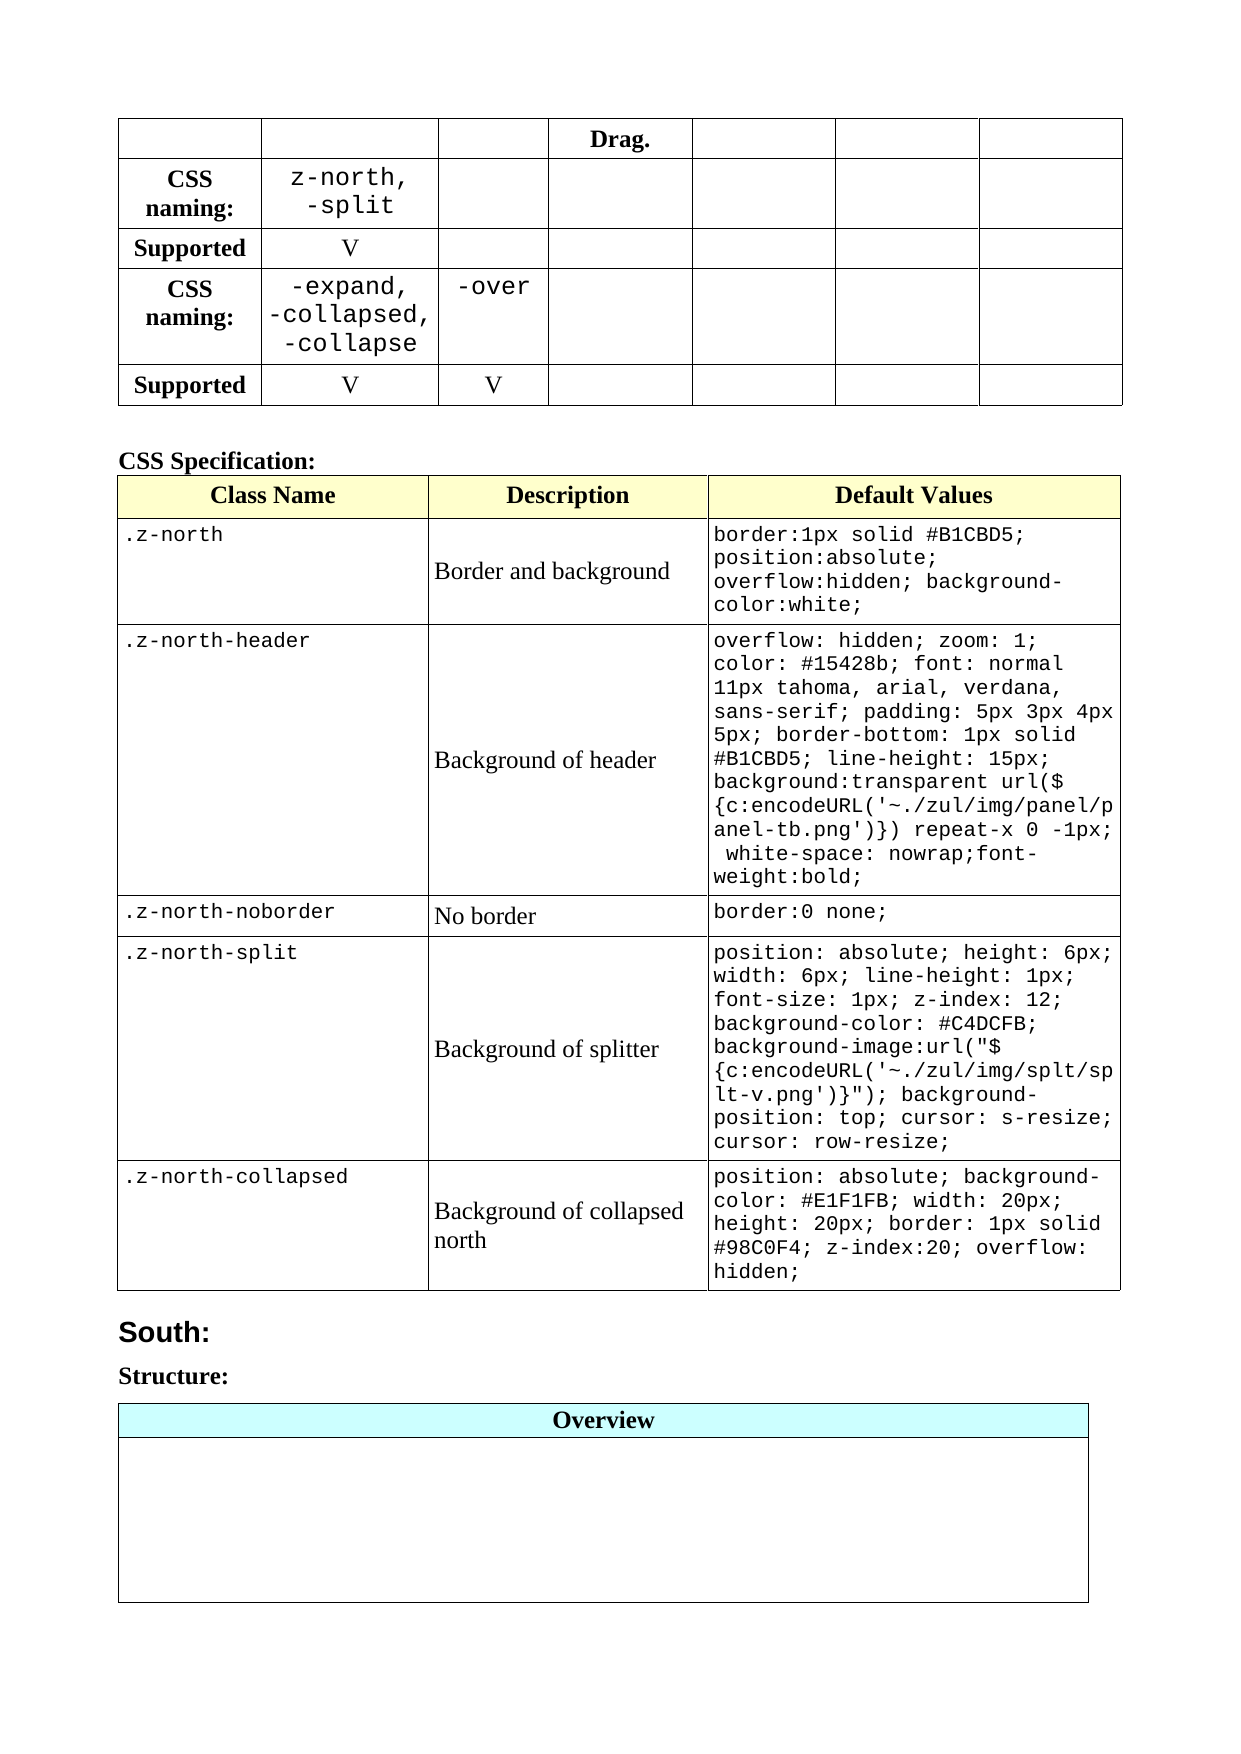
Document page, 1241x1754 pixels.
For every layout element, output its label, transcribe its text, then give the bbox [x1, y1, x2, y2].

table_cell [119, 1438, 1088, 1602]
table_header [119, 119, 261, 158]
table_cell .z-north-collapsed [118, 1161, 428, 1290]
table_cell [980, 269, 1122, 364]
table_header [262, 119, 438, 158]
table_cell [836, 269, 978, 364]
table_cell .z-north-header [118, 625, 428, 895]
table_cell [439, 229, 548, 268]
table_cell [836, 159, 978, 228]
table_cell [549, 269, 692, 364]
subtitle South: [118, 1315, 1122, 1349]
table_cell [693, 365, 835, 405]
table_cell .z-north [118, 519, 428, 624]
table_cell border:1px solid #B1CBD5; position:absolute; overflow:hidden; background-color:white; [709, 519, 1120, 624]
table_cell Supported [119, 229, 261, 268]
table_header [836, 119, 978, 158]
table_cell -expand, -collapsed, -collapse [262, 269, 438, 364]
table_header [980, 119, 1122, 158]
table_header [693, 119, 835, 158]
table_cell Background of header [429, 625, 707, 895]
table_cell CSS naming: [119, 269, 261, 364]
table_cell [549, 159, 692, 228]
table_cell CSS naming: [119, 159, 261, 228]
table_cell Background of splitter [429, 937, 707, 1160]
table_header Default Values [709, 476, 1120, 518]
table_cell [693, 269, 835, 364]
table_cell overflow: hidden; zoom: 1; color: #15428b; font: normal 11px tahoma, arial, verdana, sans-serif; padding: 5px 3px 4px 5px; border-bottom: 1px solid #B1CBD5; line-height: 15px; background:transparent url(${c:encodeURL('~./zul/img/panel/panel-tb.png')}) repeat-x 0 -1px; white-space: nowrap;font-weight:bold; [709, 625, 1120, 895]
table_cell Background of collapsed north [429, 1161, 707, 1290]
table_cell [980, 365, 1122, 405]
table_cell Border and background [429, 519, 707, 624]
table_cell z-north, -split [262, 159, 438, 228]
table_header Class Name [118, 476, 428, 518]
table_cell border:0 none; [709, 896, 1120, 936]
table_cell [980, 229, 1122, 268]
table_cell [693, 229, 835, 268]
table_header Overview [119, 1404, 1088, 1437]
table_cell -over [439, 269, 548, 364]
table_header Drag. [549, 119, 692, 158]
table_header Description [429, 476, 707, 518]
table_cell [439, 159, 548, 228]
table_cell V [262, 229, 438, 268]
table_cell V [439, 365, 548, 405]
table_cell V [262, 365, 438, 405]
table_cell [836, 365, 978, 405]
table_cell [980, 159, 1122, 228]
table_cell [836, 229, 978, 268]
table_cell [549, 229, 692, 268]
table_cell .z-north-split [118, 937, 428, 1160]
table_header [439, 119, 548, 158]
text Structure: [118, 1361, 1122, 1390]
table_cell position: absolute; background-color: #E1F1FB; width: 20px; height: 20px; border: 1px solid #98C0F4; z-index:20; overflow: hidden; [709, 1161, 1120, 1290]
table_cell [693, 159, 835, 228]
table_cell position: absolute; height: 6px; width: 6px; line-height: 1px; font-size: 1px; z-index: 12; background-color: #C4DCFB; background-image:url("${c:encodeURL('~./zul/img/splt/splt-v.png')}"); background-position: top; cursor: s-resize; cursor: row-resize; [709, 937, 1120, 1160]
table_cell No border [429, 896, 707, 936]
table_cell [549, 365, 692, 405]
table_cell Supported [119, 365, 261, 405]
table_cell .z-north-noborder [118, 896, 428, 936]
text CSS Specification: [118, 446, 1122, 475]
